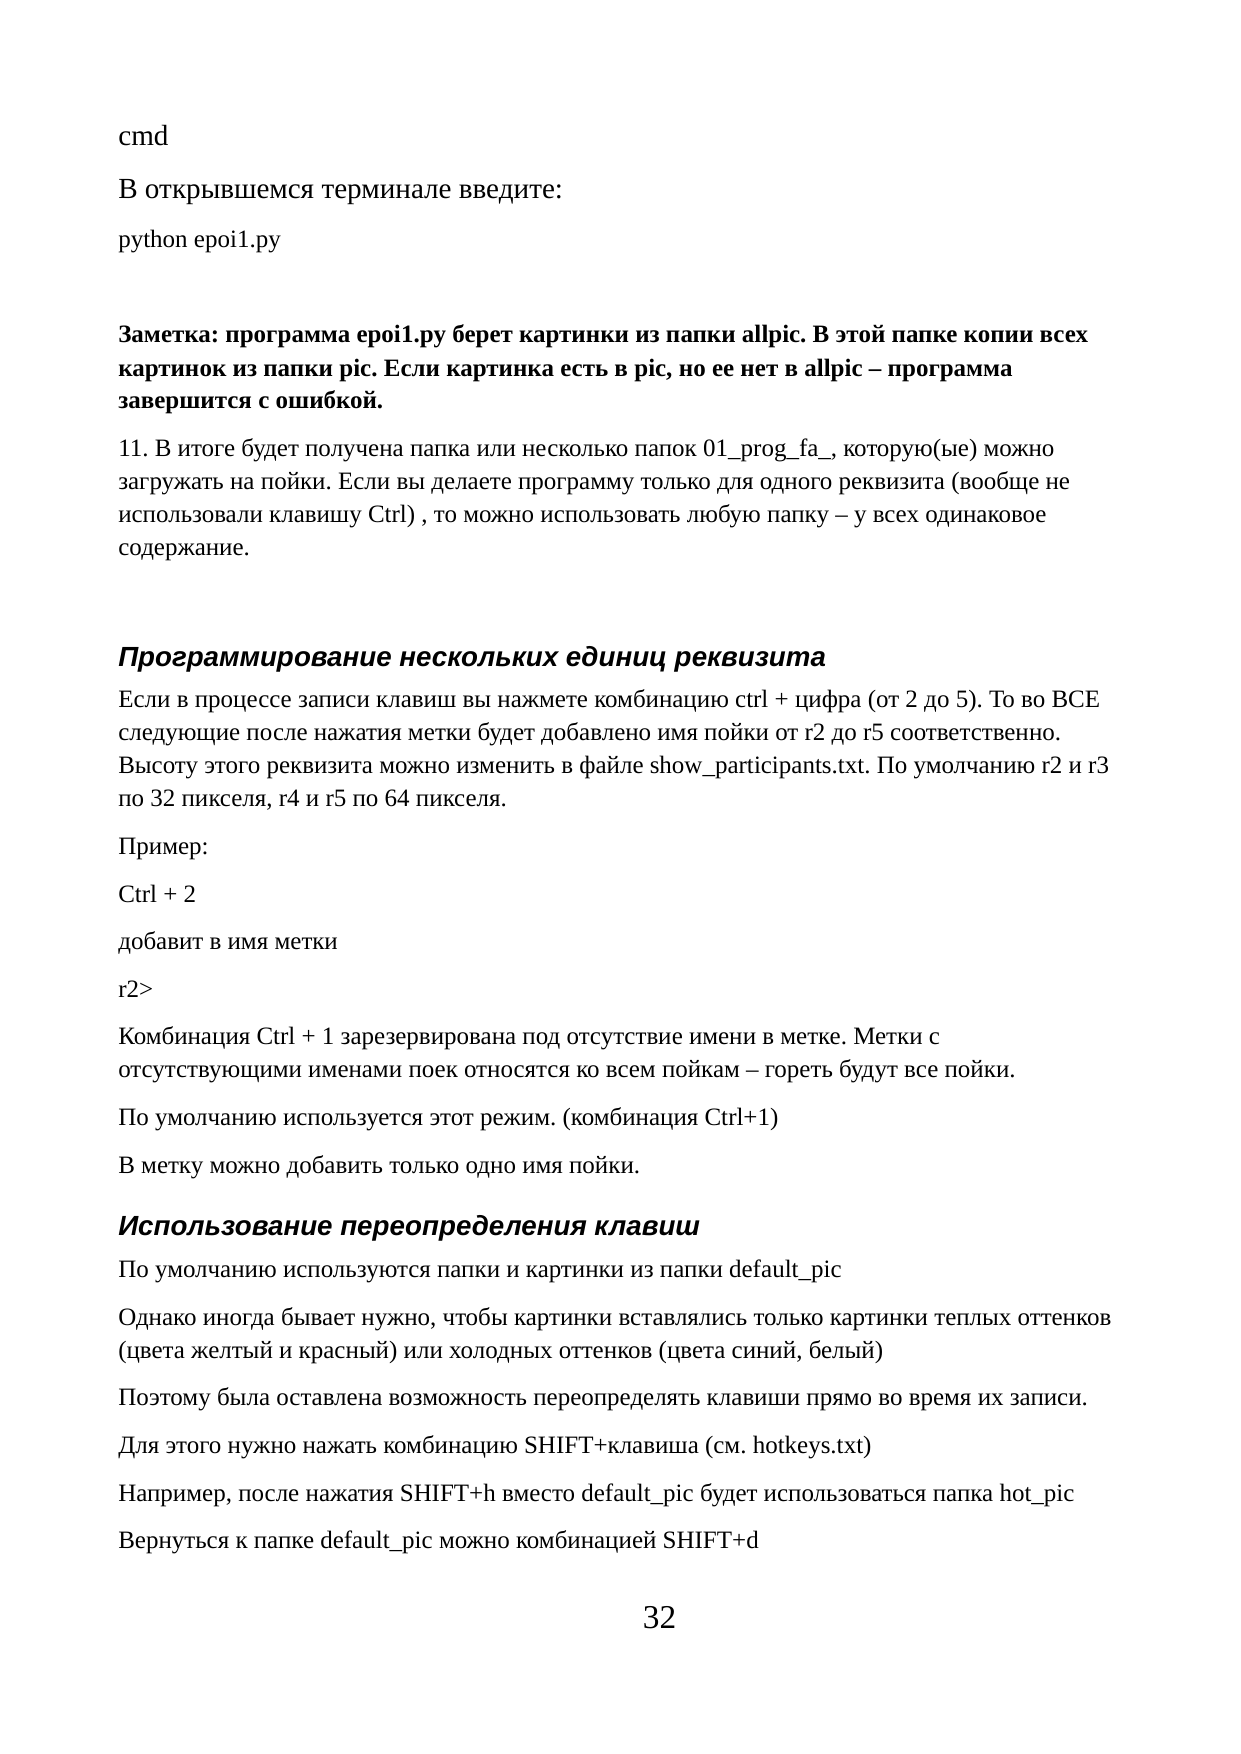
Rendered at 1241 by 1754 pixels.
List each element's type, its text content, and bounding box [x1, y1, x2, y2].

text Вернуться к папке default_pic можно комбинацией SHIFT+d [118, 1525, 1122, 1554]
text По умолчанию используется этот режим. (комбинация Ctrl+1) [118, 1102, 1122, 1131]
text В открывшемся терминале введите: [118, 171, 1122, 205]
text Например, после нажатия SHIFT+h вместо default_pic будет использоваться папка hot_pic [118, 1478, 1122, 1506]
text cmd [118, 118, 1122, 152]
text r2> [118, 974, 1122, 1003]
text 11. В итоге будет получена папка или несколько папок 01_prog_fa_, которую(ые) можно загружать на пойки. Если вы делаете программу только для одного реквизита (вообще не использовали клавишу Ctrl) , то можно использовать любую папку – у всех одинаковое содержание. [118, 433, 1122, 561]
text По умолчанию используются папки и картинки из папки default_pic [118, 1254, 1122, 1283]
text Поэтому была оставлена возможность переопределять клавиши прямо во время их записи. [118, 1382, 1122, 1411]
text Заметка: программа epoi1.py берет картинки из папки allpic. В этой папке копии всех картинок из папки pic. Если картинка есть в pic, но ее нет в allpic – программа завершится с ошибкой. [118, 319, 1122, 414]
text Комбинация Ctrl + 1 зарезервирована под отсутствие имени в метке. Метки с отсутствующими именами поек относятся ко всем пойкам – гореть будут все пойки. [118, 1021, 1122, 1083]
text Однако иногда бывает нужно, чтобы картинки вставлялись только картинки теплых оттенков (цвета желтый и красный) или холодных оттенков (цвета синий, белый) [118, 1302, 1122, 1363]
subtitle Использование переопределения клавиш [118, 1210, 1122, 1242]
text Пример: [118, 831, 1122, 860]
text Если в процессе записи клавиш вы нажмете комбинацию ctrl + цифра (от 2 до 5). То во ВСЕ следующие после нажатия метки будет добавлено имя пойки от r2 до r5 соответственно. Высоту этого реквизита можно изменить в файле show_participants.txt. По умолчанию r2 и r3 по 32 пикселя, r4 и r5 по 64 пикселя. [118, 684, 1122, 812]
text добавит в имя метки [118, 926, 1122, 955]
text python epoi1.py [118, 224, 1122, 253]
subtitle Программирование нескольких единиц реквизита [118, 640, 1122, 672]
text Для этого нужно нажать комбинацию SHIFT+клавиша (см. hotkeys.txt) [118, 1430, 1122, 1459]
text В метку можно добавить только одно имя пойки. [118, 1150, 1122, 1178]
text Ctrl + 2 [118, 879, 1122, 907]
